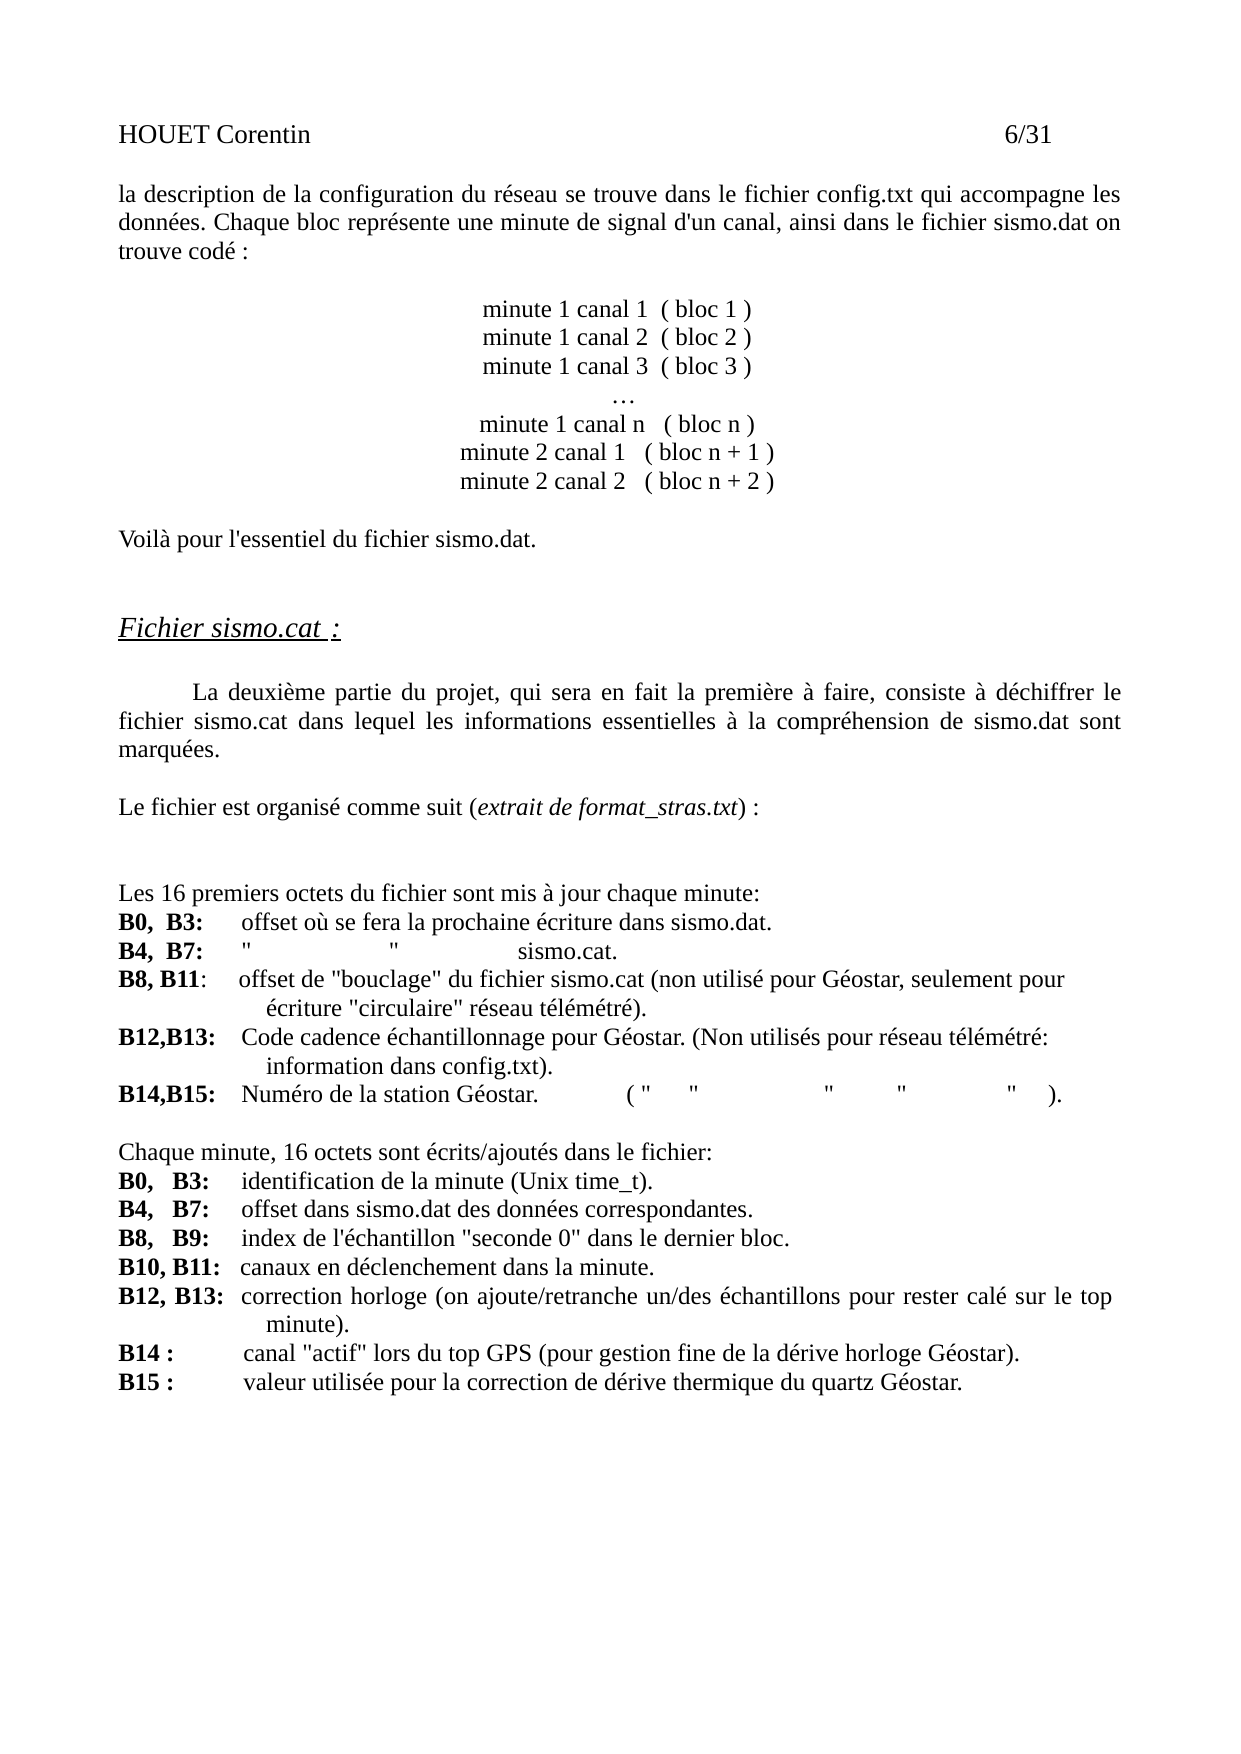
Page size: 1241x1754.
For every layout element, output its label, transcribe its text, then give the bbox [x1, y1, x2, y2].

text Voilà pour l'essentiel du fichier sismo.dat. [118, 524, 1122, 552]
text B10, B11: canaux en déclenchement dans la minute. [118, 1252, 1122, 1281]
text Les 16 premiers octets du fichier sont mis à jour chaque minute: [118, 878, 1122, 907]
text B0, B3: offset où se fera la prochaine écriture dans sismo.dat. [118, 907, 1122, 936]
text Le fichier est organisé comme suit (extrait de format_stras.txt) : [118, 792, 1122, 821]
text B4, B7: " " sismo.cat. [118, 936, 1122, 964]
text minute 1 canal 1 ( bloc 1 ) [118, 294, 1122, 322]
text La deuxième partie du projet, qui sera en fait la première à faire, consiste à déchiffrer le fichier sismo.cat dans lequel les informations essentielles à la compréhension de sismo.dat sont marquées. [118, 677, 1122, 763]
text B4, B7: offset dans sismo.dat des données correspondantes. [118, 1194, 1122, 1223]
text minute 1 canal 3 ( bloc 3 ) [118, 351, 1122, 380]
text B8, B11: offset de "bouclage" du fichier sismo.cat (non utilisé pour Géostar, seulement pour écriture "circulaire" réseau télémétré). [118, 964, 1122, 1022]
text B12, B13: correction horloge (on ajoute/retranche un/des échantillons pour rester calé sur le top minute). [118, 1281, 1122, 1338]
text minute 2 canal 2 ( bloc n + 2 ) [118, 466, 1122, 495]
text la description de la configuration du réseau se trouve dans le fichier config.txt qui accompagne les données. Chaque bloc représente une minute de signal d'un canal, ainsi dans le fichier sismo.dat on trouve codé : [118, 179, 1122, 265]
text minute 1 canal n ( bloc n ) [118, 409, 1122, 437]
text Chaque minute, 16 octets sont écrits/ajoutés dans le fichier: [118, 1137, 1122, 1166]
text B14,B15: Numéro de la station Géostar. ( " " " " " ). [118, 1079, 1122, 1108]
text B0, B3: identification de la minute (Unix time_t). [118, 1166, 1122, 1194]
text B15 : valeur utilisée pour la correction de dérive thermique du quartz Géostar. [118, 1367, 1122, 1396]
text … [118, 380, 1122, 409]
text Fichier sismo.cat : [118, 610, 1122, 643]
text B14 : canal "actif" lors du top GPS (pour gestion fine de la dérive horloge Géostar). [118, 1338, 1122, 1367]
text B8, B9: index de l'échantillon "seconde 0" dans le dernier bloc. [118, 1223, 1122, 1252]
text minute 2 canal 1 ( bloc n + 1 ) [118, 437, 1122, 466]
text B12,B13: Code cadence échantillonnage pour Géostar. (Non utilisés pour réseau télémétré: information dans config.txt). [118, 1022, 1122, 1079]
text minute 1 canal 2 ( bloc 2 ) [118, 322, 1122, 351]
